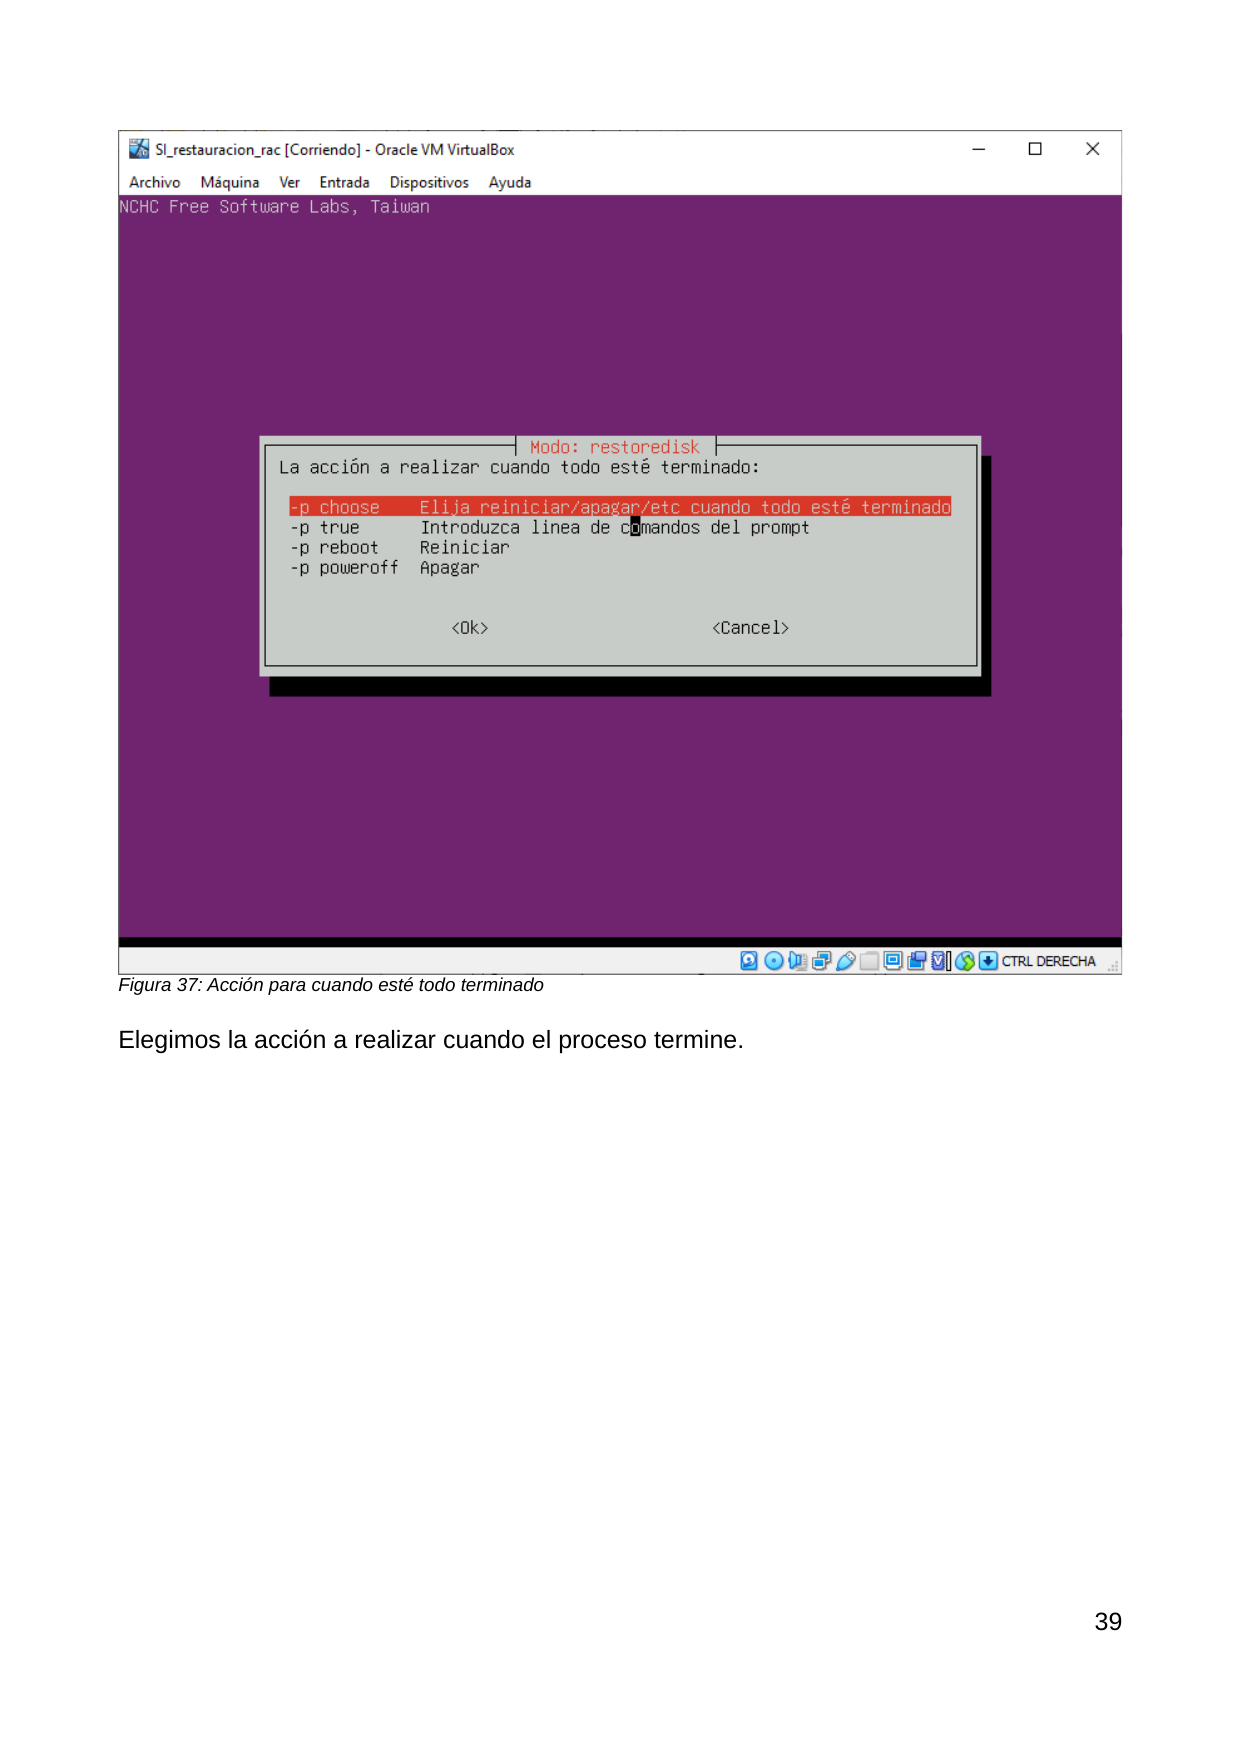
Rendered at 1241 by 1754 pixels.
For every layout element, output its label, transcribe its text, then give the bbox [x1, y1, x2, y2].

picture [118, 130, 1123, 975]
text Elegimos la acción a realizar cuando el proceso termine. [118, 1024, 1122, 1053]
text Figura 37: Acción para cuando esté todo terminado [118, 975, 1122, 996]
